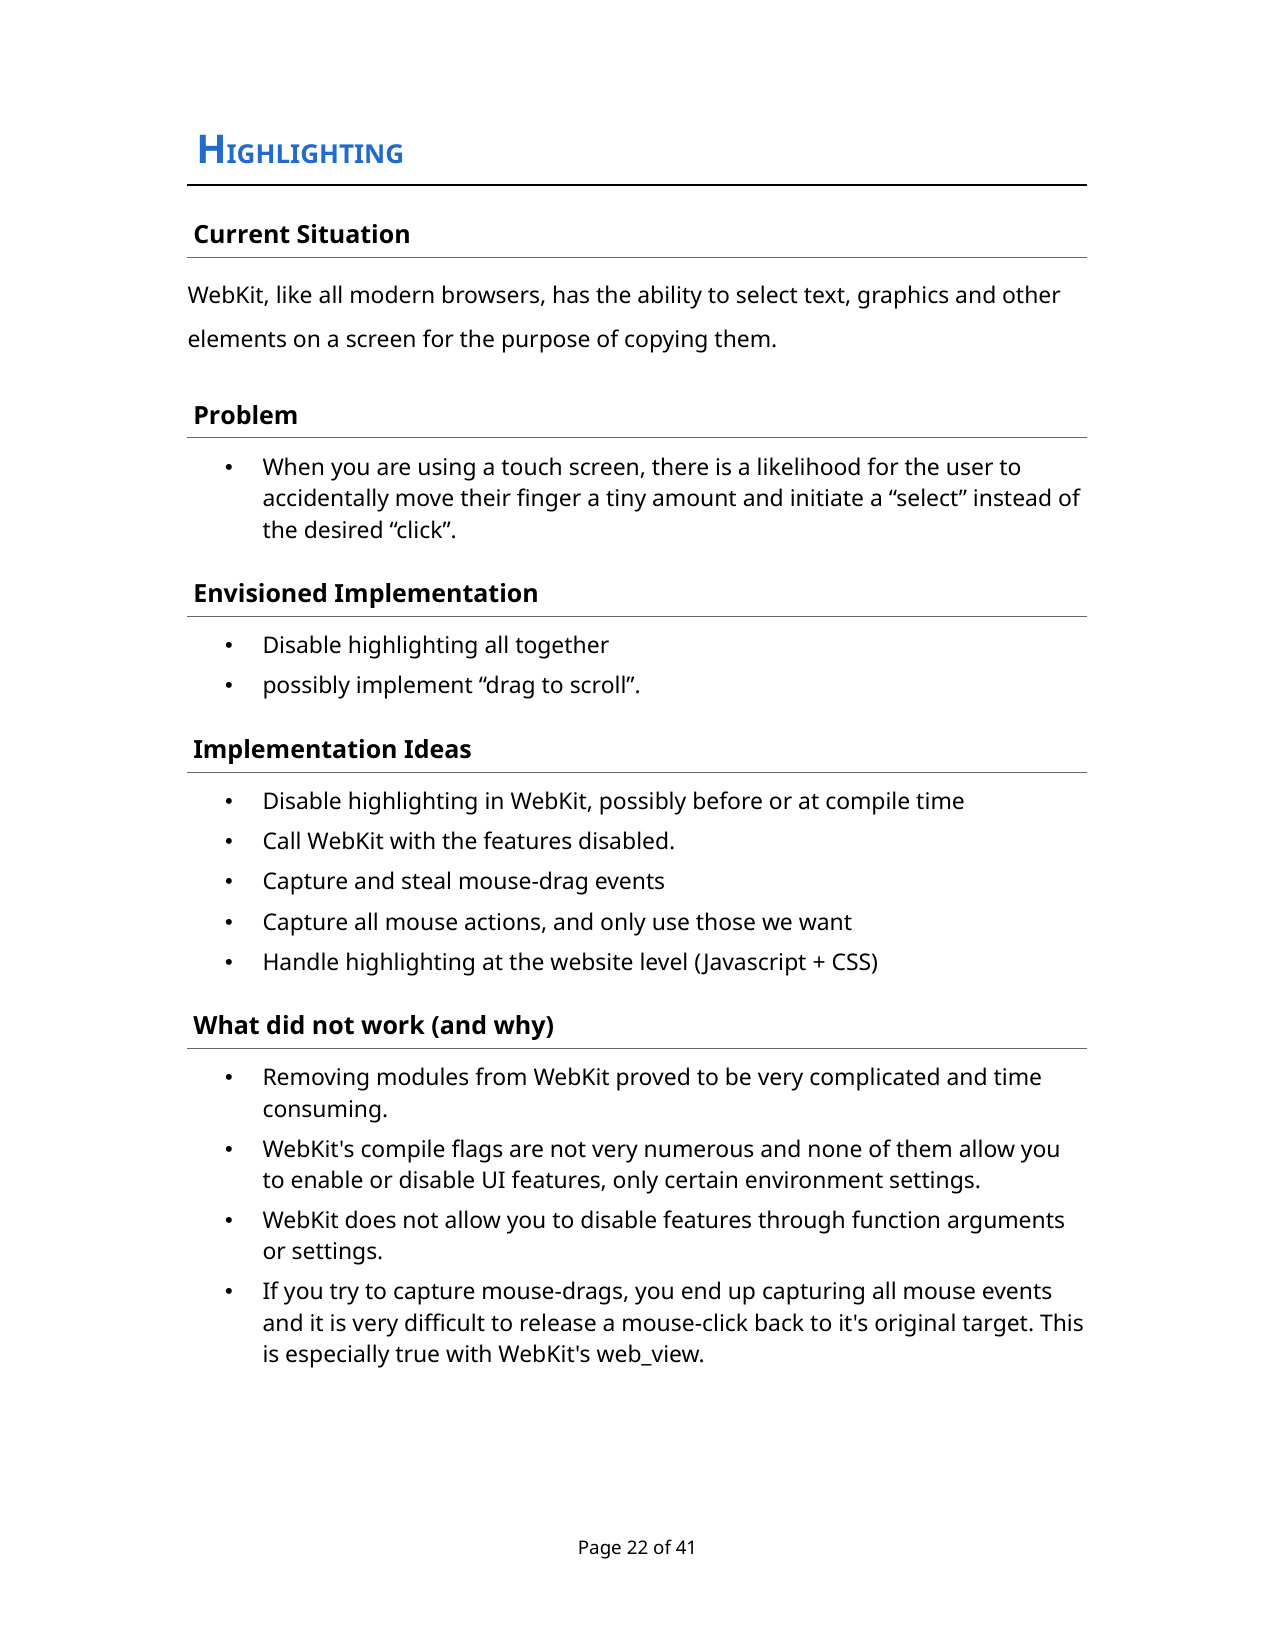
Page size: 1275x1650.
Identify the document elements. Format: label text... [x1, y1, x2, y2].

list Disable highlighting in WebKit, possibly before or at compile time [225, 785, 1087, 816]
text WebKit, like all modern browsers, has the ability to select text, graphics and other elements on a screen for the purpose of copying them. [187, 279, 1087, 354]
subtitle Envisioned Implementation [187, 570, 1087, 616]
list When you are using a touch screen, there is a likelihood for the user to accidentally move their finger a tiny amount and initiate a “select” instead of the desired “click”. [225, 451, 1087, 545]
subtitle Problem [187, 392, 1087, 437]
list Call WebKit with the features disabled. [225, 825, 1087, 856]
list possibly implement “drag to scroll”. [225, 669, 1087, 701]
list Capture and steal mouse-drag events [225, 865, 1087, 897]
subtitle Current Situation [187, 211, 1087, 257]
list Capture all mouse actions, and only use those we want [225, 905, 1087, 937]
subtitle Implementation Ideas [187, 726, 1087, 772]
list If you try to capture mouse-drags, you end up capturing all mouse events and it is very difficult to release a mouse-click back to it's original target. This is especially true with WebKit's web_view. [225, 1275, 1087, 1369]
subtitle What did not work (and why) [187, 1002, 1087, 1048]
subtitle Highlighting [187, 112, 1087, 184]
list Handle highlighting at the website level (Javascript + CSS) [225, 946, 1087, 977]
list Disable highlighting all together [225, 629, 1087, 661]
list Removing modules from WebKit proved to be very complicated and time consuming. [225, 1061, 1087, 1124]
list WebKit's compile flags are not very numerous and none of them allow you to enable or disable UI features, only certain environment settings. [225, 1133, 1087, 1195]
list WebKit does not allow you to disable features through function arguments or settings. [225, 1204, 1087, 1266]
